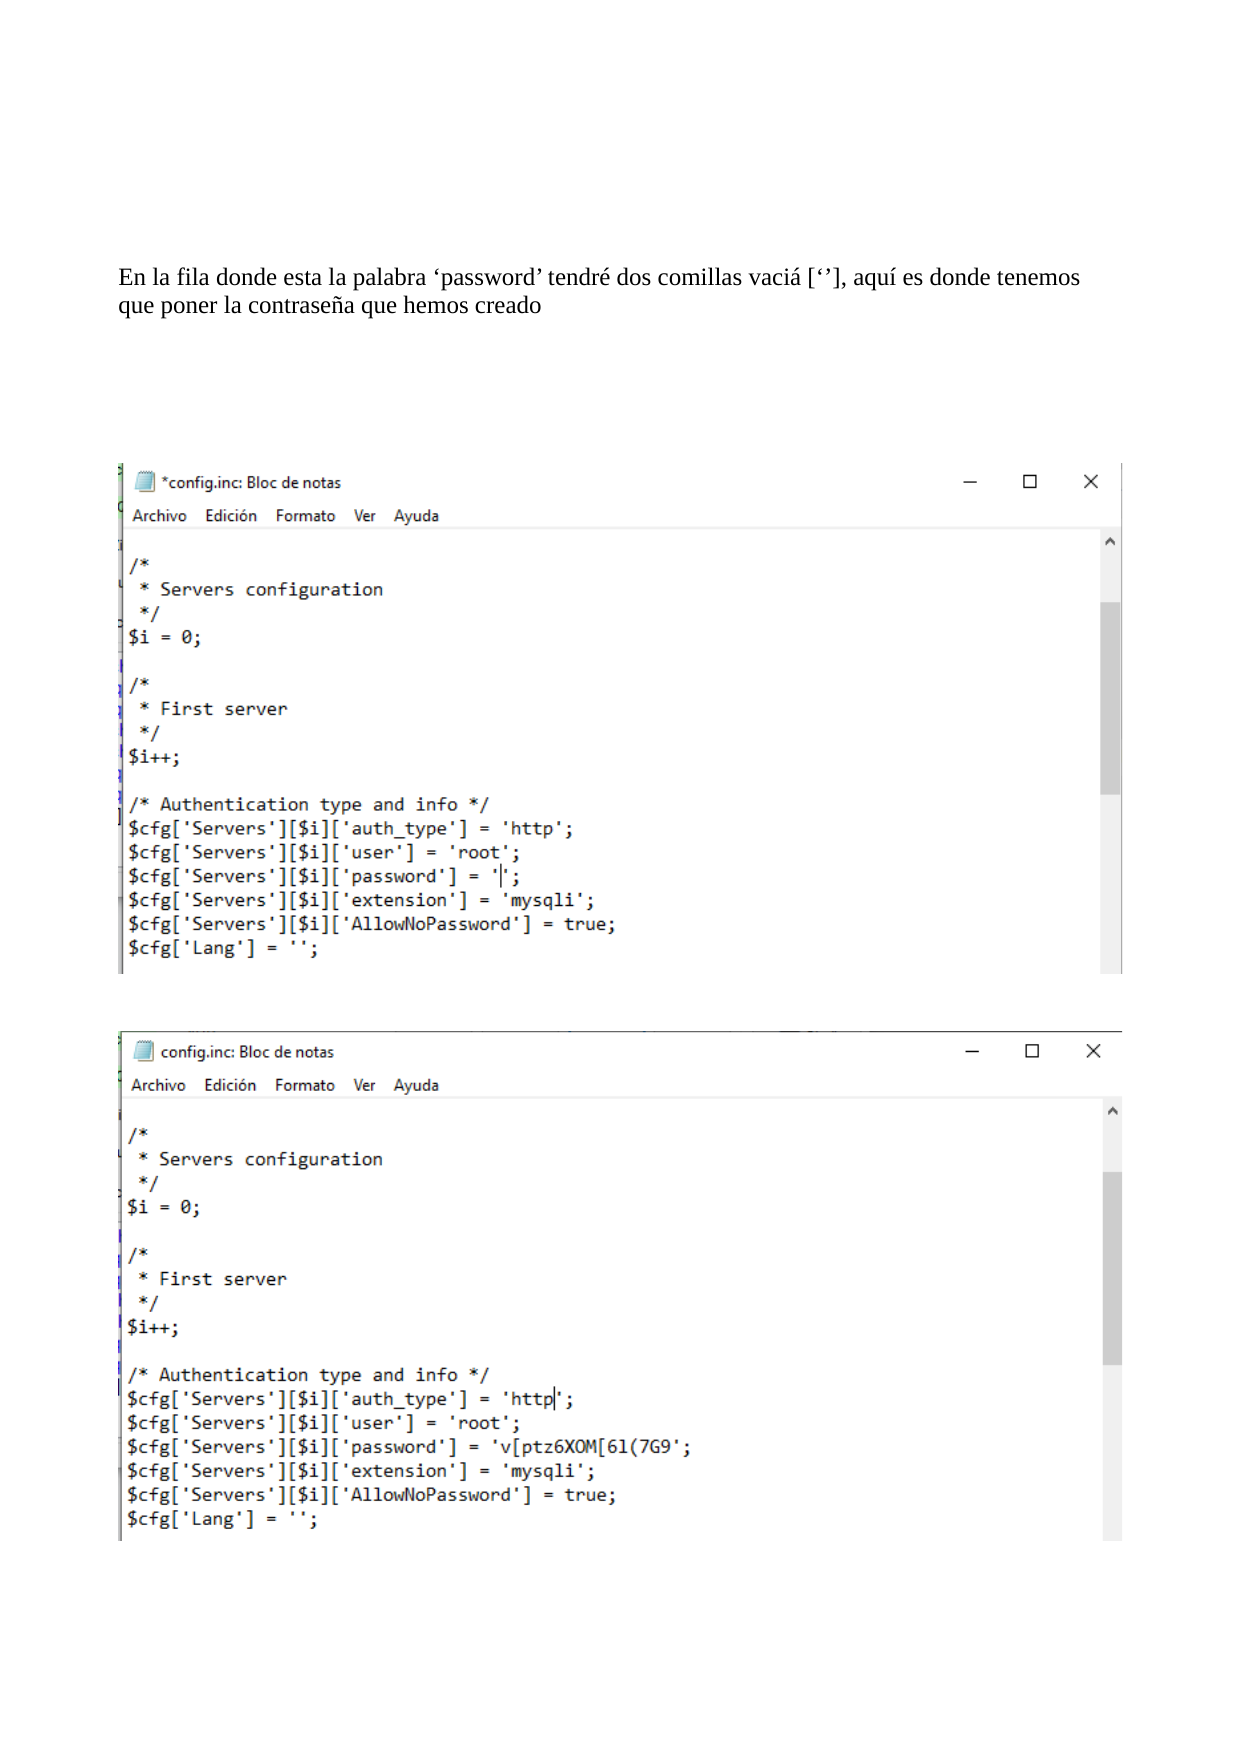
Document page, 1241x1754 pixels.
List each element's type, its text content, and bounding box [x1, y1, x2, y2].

text En la fila donde esta la palabra ‘password’ tendré dos comillas vaciá [‘’], aquí es donde tenemos que poner la contraseña que hemos creado [118, 262, 1122, 319]
picture [118, 1031, 1123, 1541]
picture [118, 463, 1123, 974]
